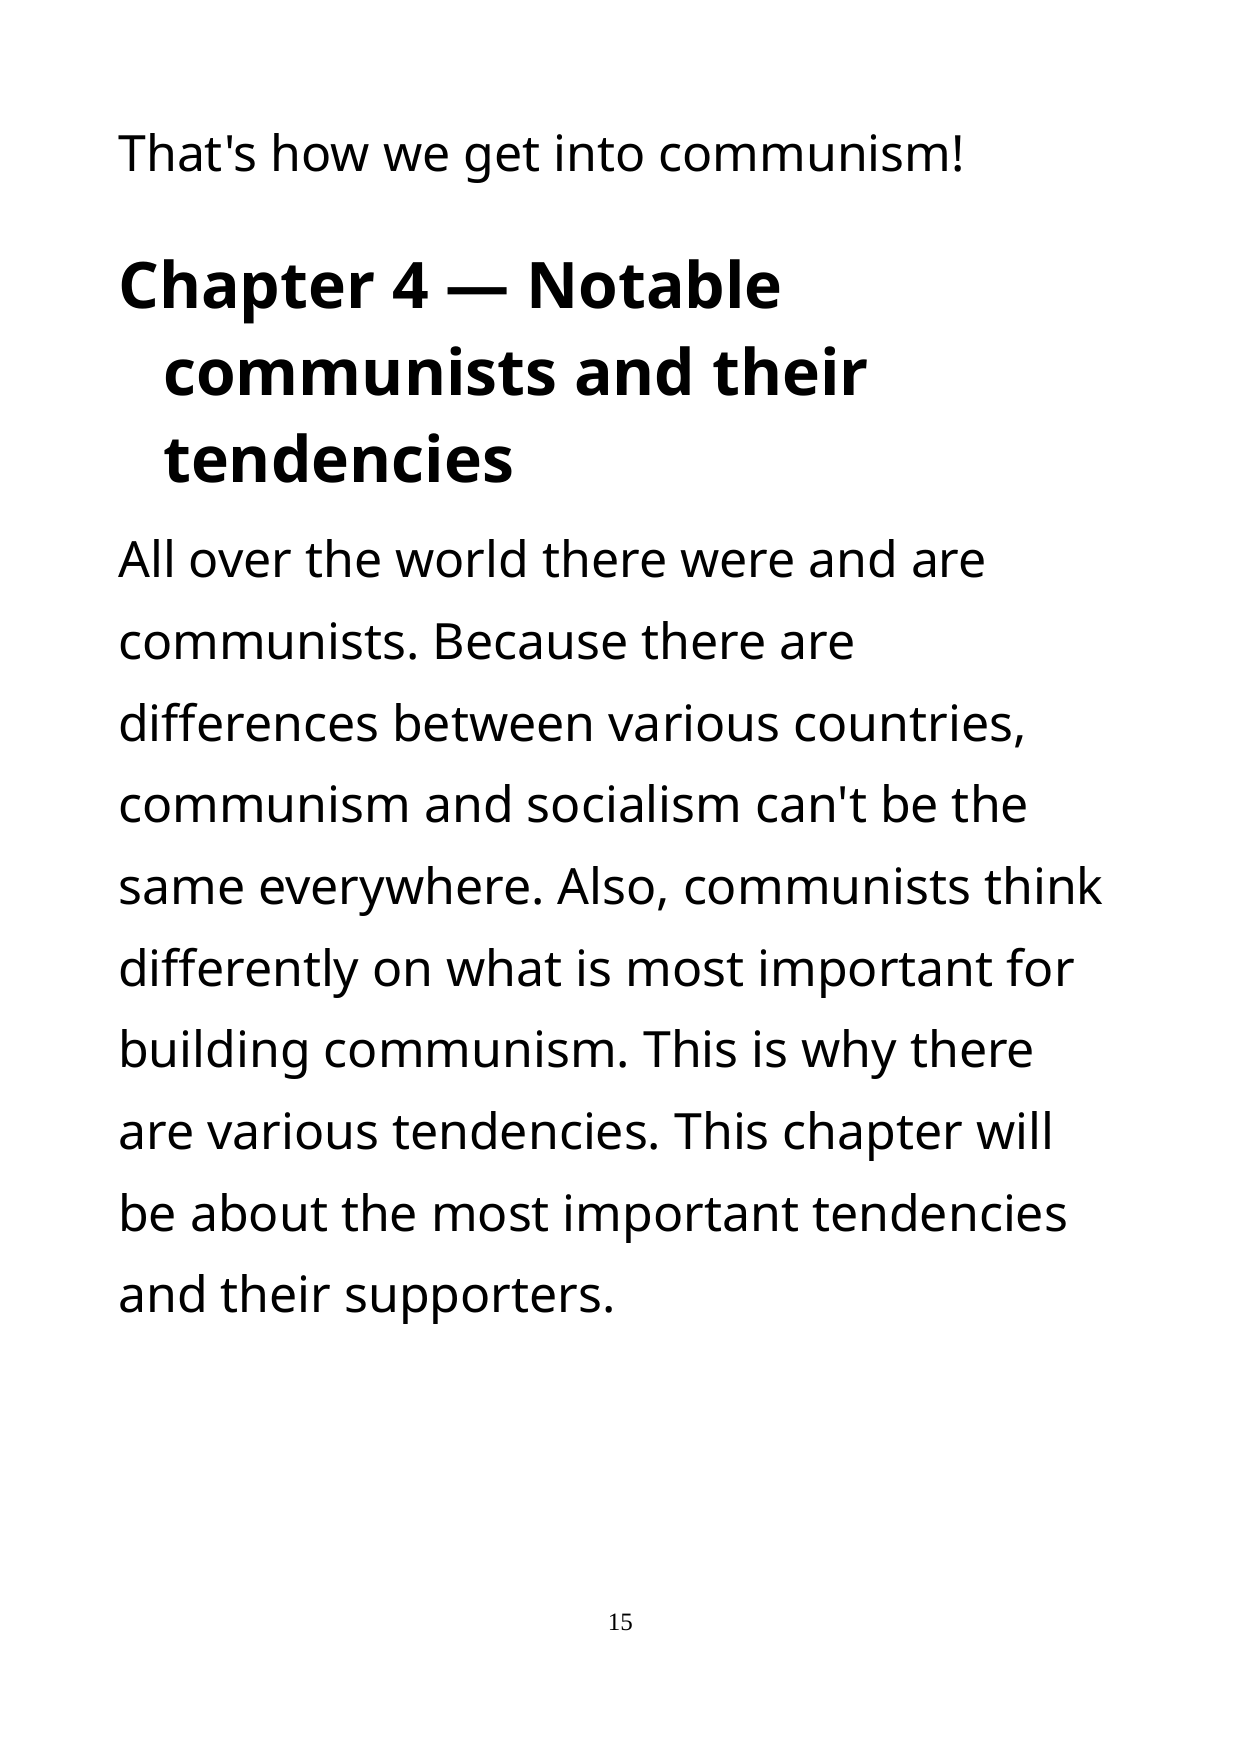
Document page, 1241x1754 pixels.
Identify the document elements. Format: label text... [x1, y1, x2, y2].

text That's how we get into communism! [118, 118, 1122, 186]
subtitle Chapter 4 — Notable communists and their tendencies [118, 239, 1122, 502]
text All over the world there were and are communists. Because there are differences between various countries, communism and socialism can't be the same everywhere. Also, communists think differently on what is most important for building communism. This is why there are various tendencies. This chapter will be about the most important tendencies and their supporters. [118, 524, 1122, 1327]
